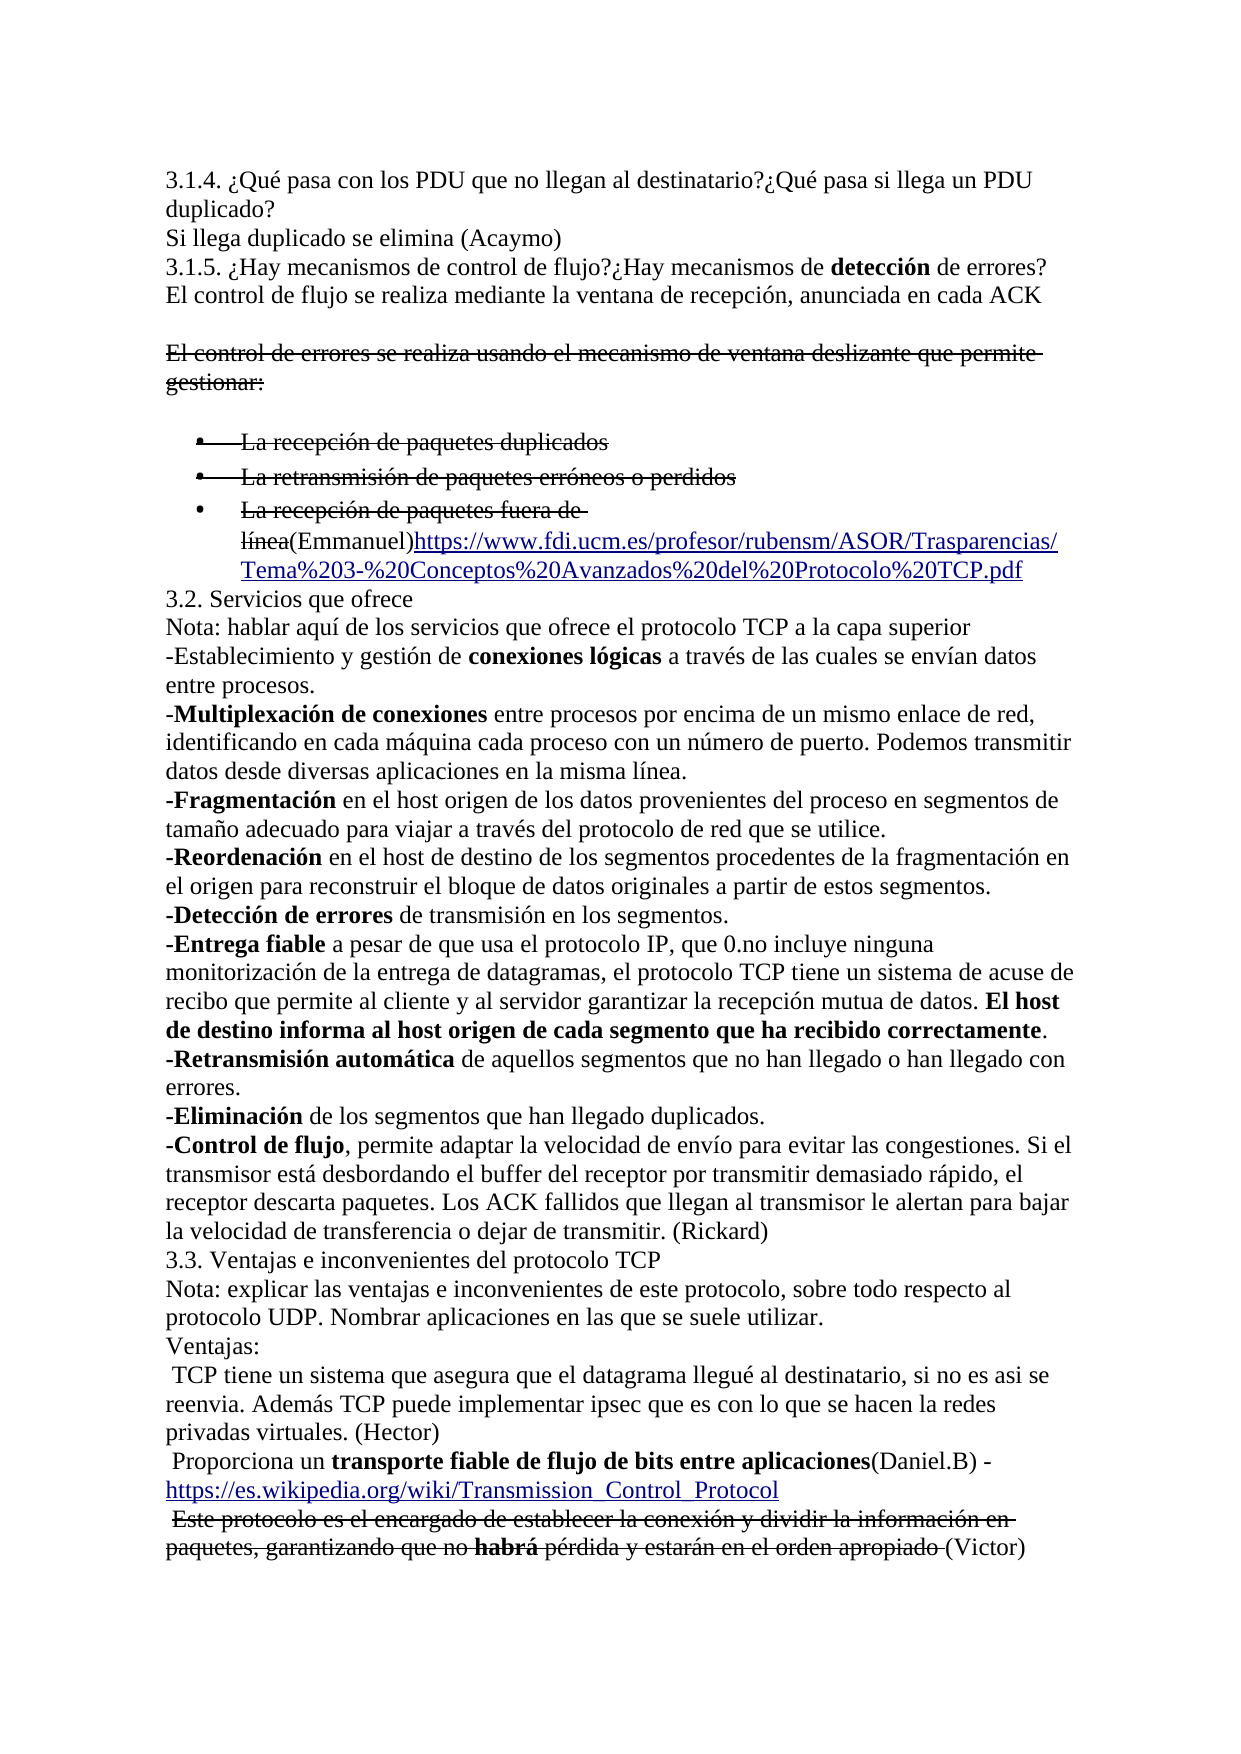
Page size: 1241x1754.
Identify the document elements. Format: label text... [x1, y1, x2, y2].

text 3.1.4. ¿Qué pasa con los PDU que no llegan al destinatario?¿Qué pasa si llega un PDU duplicado? Si llega duplicado se elimina (Acaymo) 3.1.5. ¿Hay mecanismos de control de flujo?¿Hay mecanismos de detección de errores? El control de flujo se realiza mediante la ventana de recepción, anunciada en cada ACK El control de errores se realiza usando el mecanismo de ventana deslizante que permite gestionar: [165, 165, 1075, 424]
list La recepción de paquetes duplicados [195, 424, 1075, 458]
list La recepción de paquetes fuera de línea(Emmanuel)https://www.fdi.ucm.es/profesor/rubensm/ASOR/Trasparencias/Tema%203-%20Conceptos%20Avanzados%20del%20Protocolo%20TCP.pdf [195, 492, 1075, 584]
text 3.2. Servicios que ofrece Nota: hablar aquí de los servicios que ofrece el protocolo TCP a la capa superior -Establecimiento y gestión de conexiones lógicas a través de las cuales se envían datos entre procesos. -Multiplexación de conexiones entre procesos por encima de un mismo enlace de red, identificando en cada máquina cada proceso con un número de puerto. Podemos transmitir datos desde diversas aplicaciones en la misma línea. -Fragmentación en el host origen de los datos provenientes del proceso en segmentos de tamaño adecuado para viajar a través del protocolo de red que se utilice. -Reordenación en el host de destino de los segmentos procedentes de la fragmentación en el origen para reconstruir el bloque de datos originales a partir de estos segmentos. -Detección de errores de transmisión en los segmentos. -Entrega fiable a pesar de que usa el protocolo IP, que 0.no incluye ninguna monitorización de la entrega de datagramas, el protocolo TCP tiene un sistema de acuse de recibo que permite al cliente y al servidor garantizar la recepción mutua de datos. El host de destino informa al host origen de cada segmento que ha recibido correctamente. -Retransmisión automática de aquellos segmentos que no han llegado o han llegado con errores. -Eliminación de los segmentos que han llegado duplicados. -Control de flujo, permite adaptar la velocidad de envío para evitar las congestiones. Si el transmisor está desbordando el buffer del receptor por transmitir demasiado rápido, el receptor descarta paquetes. Los ACK fallidos que llegan al transmisor le alertan para bajar la velocidad de transferencia o dejar de transmitir. (Rickard) 3.3. Ventajas e inconvenientes del protocolo TCP Nota: explicar las ventajas e inconvenientes de este protocolo, sobre todo respecto al protocolo UDP. Nombrar aplicaciones en las que se suele utilizar. Ventajas: TCP tiene un sistema que asegura que el datagrama llegué al destinatario, si no es asi se reenvia. Además TCP puede implementar ipsec que es con lo que se hacen la redes privadas virtuales. (Hector) Proporciona un transporte fiable de flujo de bits entre aplicaciones(Daniel.B) - https://es.wikipedia.org/wiki/Transmission_Control_Protocol Este protocolo es el encargado de establecer la conexión y dividir la información en paquetes, garantizando que no habrá pérdida y estarán en el orden apropiado (Victor) [165, 584, 1075, 1561]
list La retransmisión de paquetes erróneos o perdidos [195, 458, 1075, 492]
